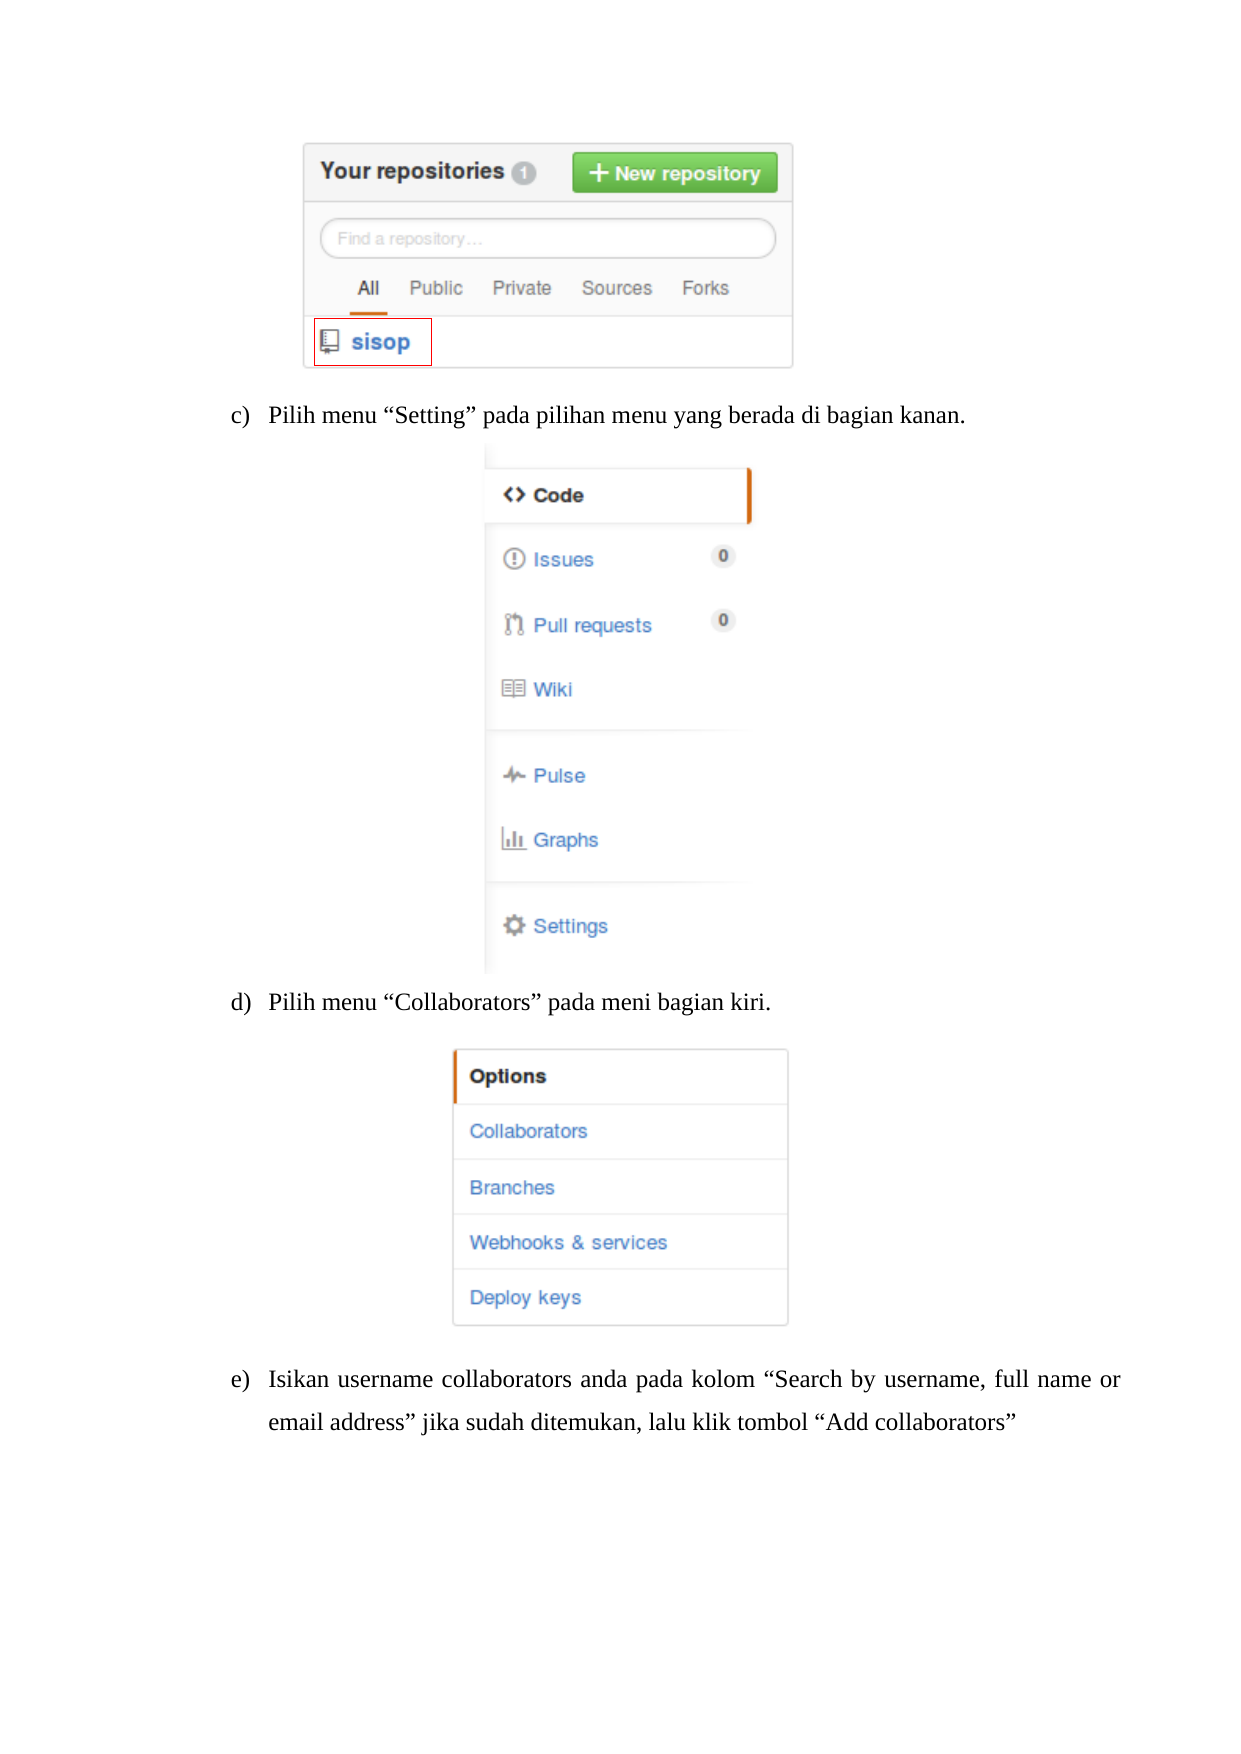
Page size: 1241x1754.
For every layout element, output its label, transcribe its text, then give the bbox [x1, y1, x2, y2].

picture [429, 1030, 811, 1350]
list Pilih menu “Setting” pada pilihan menu yang berada di bagian kanan. [231, 118, 1122, 429]
picture [467, 443, 774, 974]
list Pilih menu “Collaborators” pada meni bagian kiri. [231, 443, 1122, 1016]
list Isikan username collaborators anda pada kolom “Search by username, full name or email address” jika sudah ditemukan, lalu klik tombol “Add collaborators” [231, 1031, 1122, 1436]
picture [289, 132, 810, 386]
